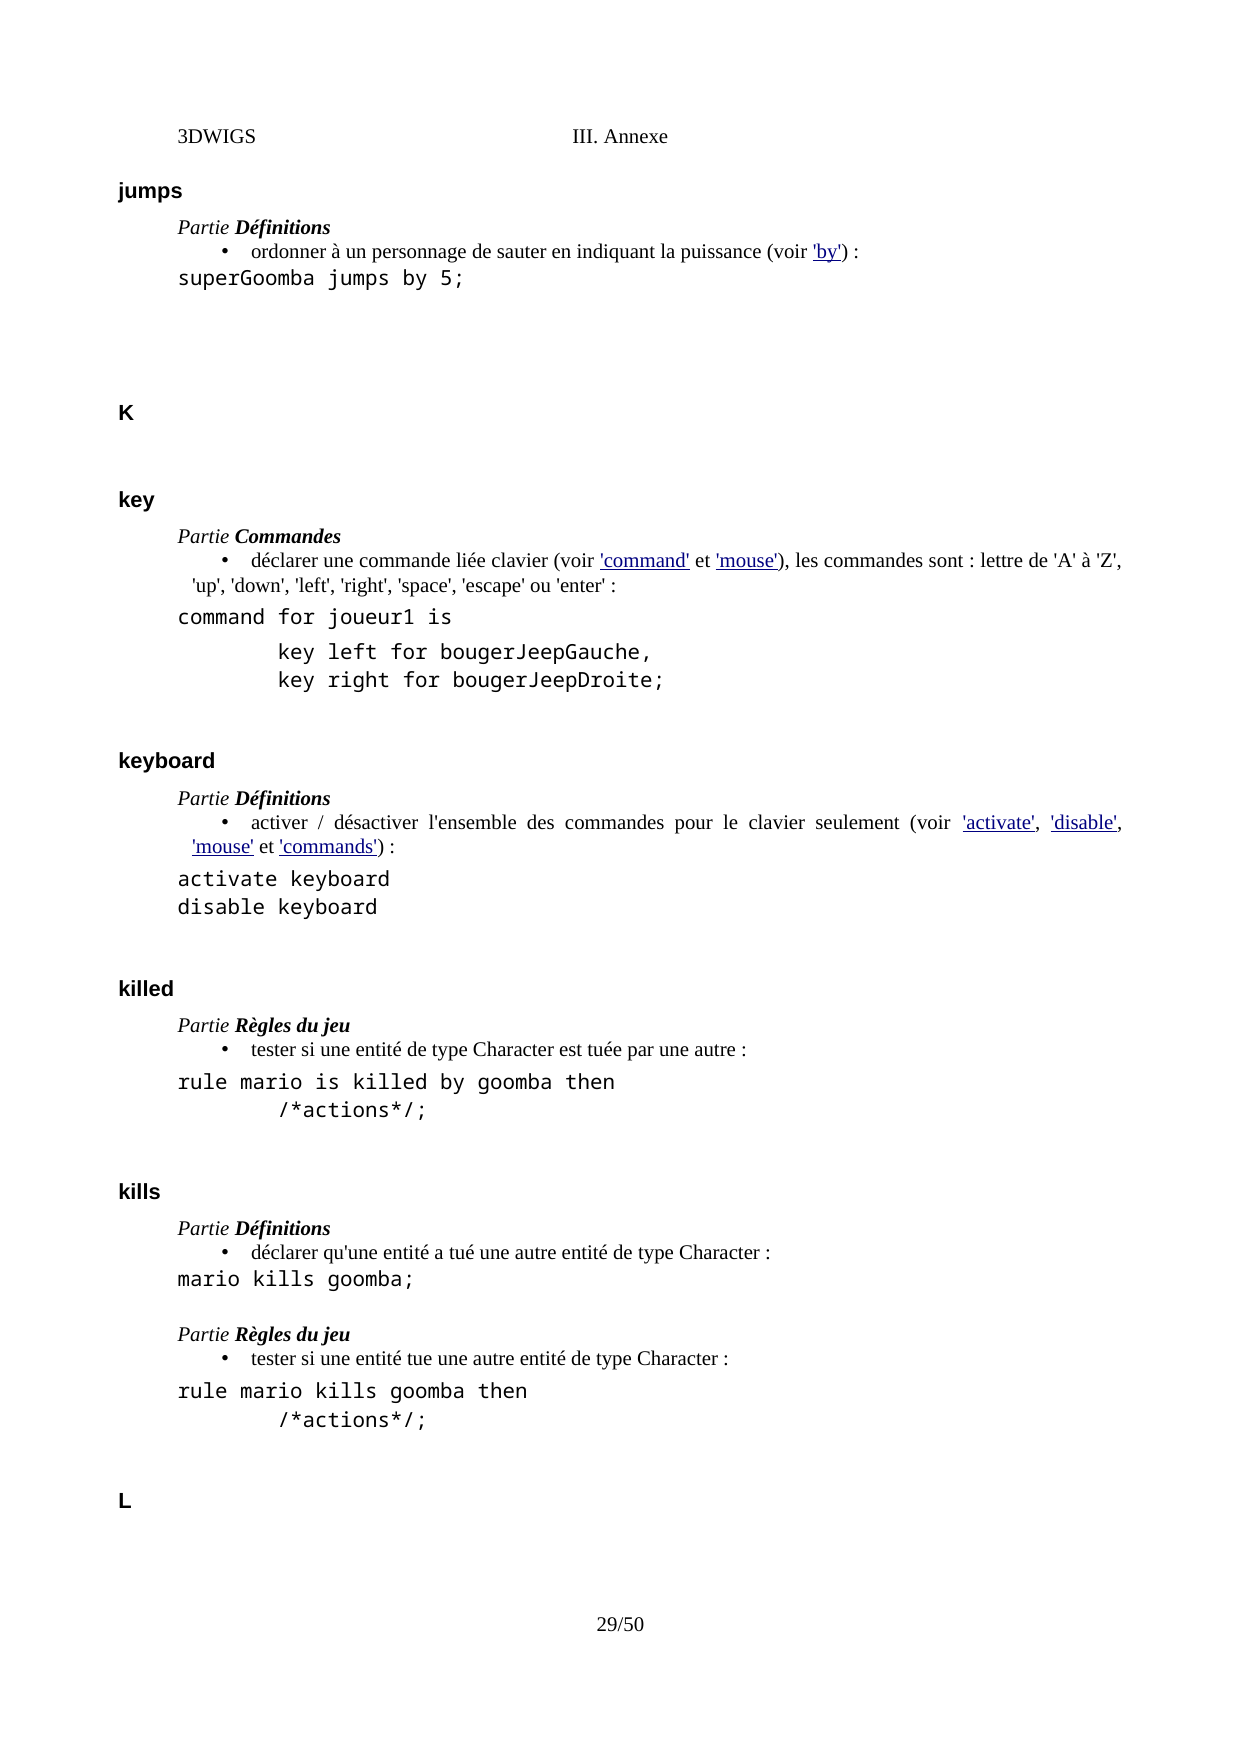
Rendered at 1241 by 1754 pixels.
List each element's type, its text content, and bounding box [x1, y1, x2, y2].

subtitle K [118, 400, 1122, 425]
subtitle L [118, 1488, 1122, 1513]
list déclarer une commande liée clavier (voir 'command' et 'mouse'), les commandes sont : lettre de 'A' à 'Z', 'up', 'down', 'left', 'right', 'space', 'escape' ou 'enter' : [162, 548, 1122, 597]
text /*actions*/; [118, 1096, 1122, 1124]
text activate keyboard [118, 864, 1122, 892]
text /*actions*/; [118, 1405, 1122, 1433]
list ordonner à un personnage de sauter en indiquant la puissance (voir 'by') : [162, 239, 1122, 263]
text command for joueur1 is [118, 602, 1122, 631]
subtitle kills [118, 1178, 1122, 1204]
text superGoomba jumps by 5; [118, 263, 1122, 292]
text Partie Règles du jeu [118, 1013, 1122, 1037]
list tester si une entité tue une autre entité de type Character : [162, 1346, 1122, 1370]
text key right for bougerJeepDroite; [118, 665, 1122, 694]
text Partie Définitions [118, 786, 1122, 810]
text Partie Définitions [118, 215, 1122, 239]
subtitle jumps [118, 178, 1122, 203]
text disable keyboard [118, 892, 1122, 921]
text key left for bougerJeepGauche, [118, 637, 1122, 665]
subtitle keyboard [118, 748, 1122, 773]
subtitle key [118, 487, 1122, 512]
list tester si une entité de type Character est tuée par une autre : [162, 1037, 1122, 1061]
text Partie Règles du jeu [118, 1322, 1122, 1346]
subtitle killed [118, 975, 1122, 1001]
text rule mario kills goomba then [118, 1376, 1122, 1405]
text mario kills goomba; [118, 1264, 1122, 1293]
list déclarer qu'une entité a tué une autre entité de type Character : [162, 1240, 1122, 1264]
text Partie Commandes [118, 524, 1122, 548]
text rule mario is killed by goomba then [118, 1067, 1122, 1096]
list activer / désactiver l'ensemble des commandes pour le clavier seulement (voir 'activate', 'disable', 'mouse' et 'commands') : [162, 810, 1122, 858]
text Partie Définitions [118, 1216, 1122, 1240]
